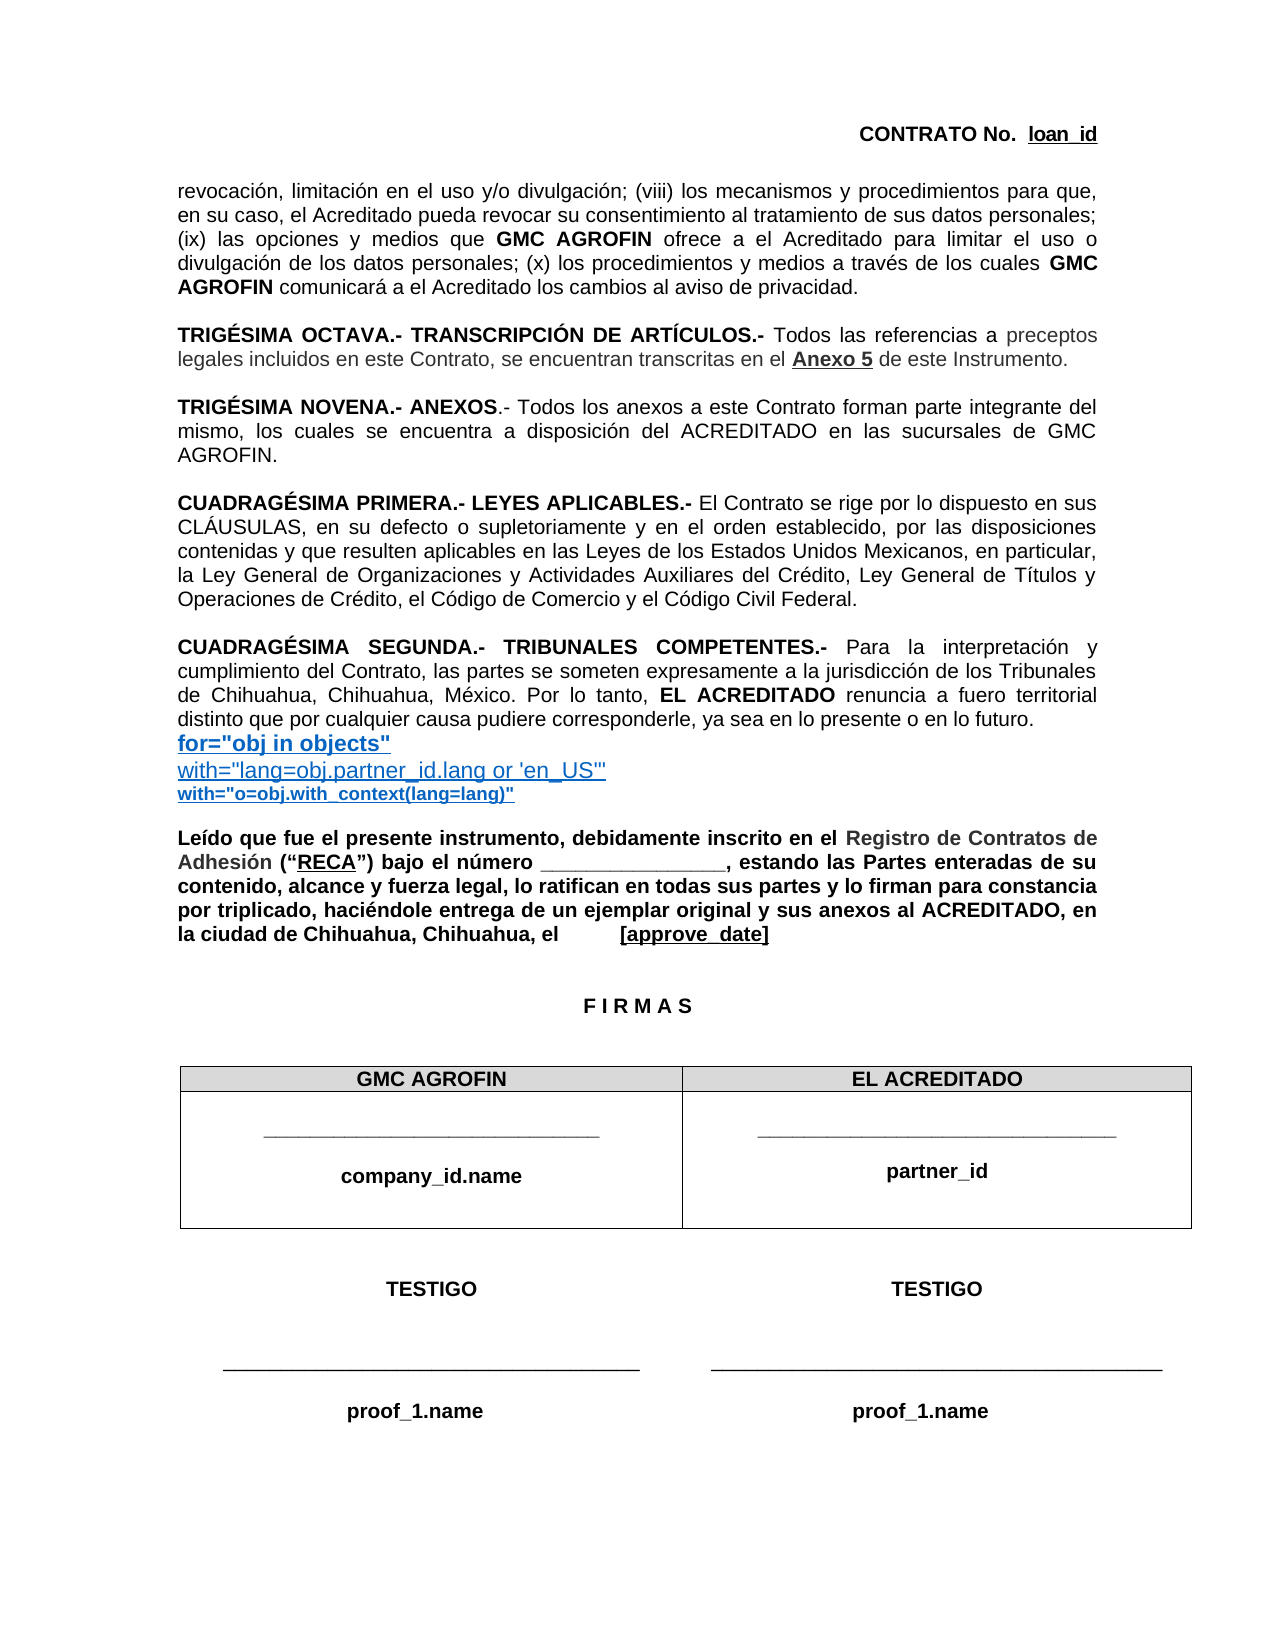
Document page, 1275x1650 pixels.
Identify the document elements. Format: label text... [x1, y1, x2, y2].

text CUADRAGÉSIMA SEGUNDA.- TRIBUNALES COMPETENTES.- Para la interpretación y cumplimiento del Contrato, las partes se someten expresamente a la jurisdicción de los Tribunales de Chihuahua, Chihuahua, México. Por lo tanto, EL ACREDITADO renuncia a fuero territorial distinto que por cualquier causa pudiere corresponderle, ya sea en lo presente o en lo futuro. [177, 634, 1098, 730]
table_header EL ACREDITADO [683, 1067, 1191, 1091]
text with="lang=obj.partner_id.lang or 'en_US'" [177, 757, 1098, 783]
text CUADRAGÉSIMA PRIMERA.- LEYES APLICABLES.- El Contrato se rige por lo dispuesto en sus CLÁUSULAS, en su defecto o supletoriamente y en el orden establecido, por las disposiciones contenidas y que resulten aplicables en las Leyes de los Estados Unidos Mexicanos, en particular, la Ley General de Organizaciones y Actividades Auxiliares del Crédito, Ley General de Títulos y Operaciones de Crédito, el Código de Comercio y el Código Civil Federal. [177, 491, 1098, 611]
text with="o=obj.with_context(lang=lang)" [177, 783, 1093, 804]
table_header TESTIGO _______________________________________ proof_1.name [682, 1253, 1191, 1449]
subtitle F I R M A S [177, 994, 1098, 1018]
text revocación, limitación en el uso y/o divulgación; (viii) los mecanismos y procedimientos para que, en su caso, el Acreditado pueda revocar su consentimiento al tratamiento de sus datos personales; (ix) las opciones y medios que GMC AGROFIN ofrece a el Acreditado para limitar el uso o divulgación de los datos personales; (x) los procedimientos y medios a través de los cuales GMC AGROFIN comunicará a el Acreditado los cambios al aviso de privacidad. [177, 179, 1098, 299]
table_header TESTIGO ____________________________________ proof_1.name [181, 1253, 682, 1449]
table_header GMC AGROFIN [181, 1067, 682, 1091]
text TRIGÉSIMA OCTAVA.- TRANSCRIPCIÓN DE ARTÍCULOS.- Todos las referencias a preceptos legales incluidos en este Contrato, se encuentran transcritas en el Anexo 5 de este Instrumento. [177, 323, 1098, 371]
table_cell _____________________________ company_id.name [181, 1092, 682, 1227]
table_cell _______________________________ partner_id [683, 1092, 1191, 1227]
text TRIGÉSIMA NOVENA.- ANEXOS.- Todos los anexos a este Contrato forman parte integrante del mismo, los cuales se encuentra a disposición del ACREDITADO en las sucursales de GMC AGROFIN. [177, 395, 1098, 467]
text Leído que fue el presente instrumento, debidamente inscrito en el Registro de Contratos de Adhesión (“RECA”) bajo el número ________________, estando las Partes enteradas de su contenido, alcance y fuerza legal, lo ratifican en todas sus partes y lo firman para constancia por triplicado, haciéndole entrega de un ejemplar original y sus anexos al ACREDITADO, en la ciudad de Chihuahua, Chihuahua, el [approve_date] [177, 826, 1098, 946]
text for="obj in objects" [177, 730, 1098, 757]
